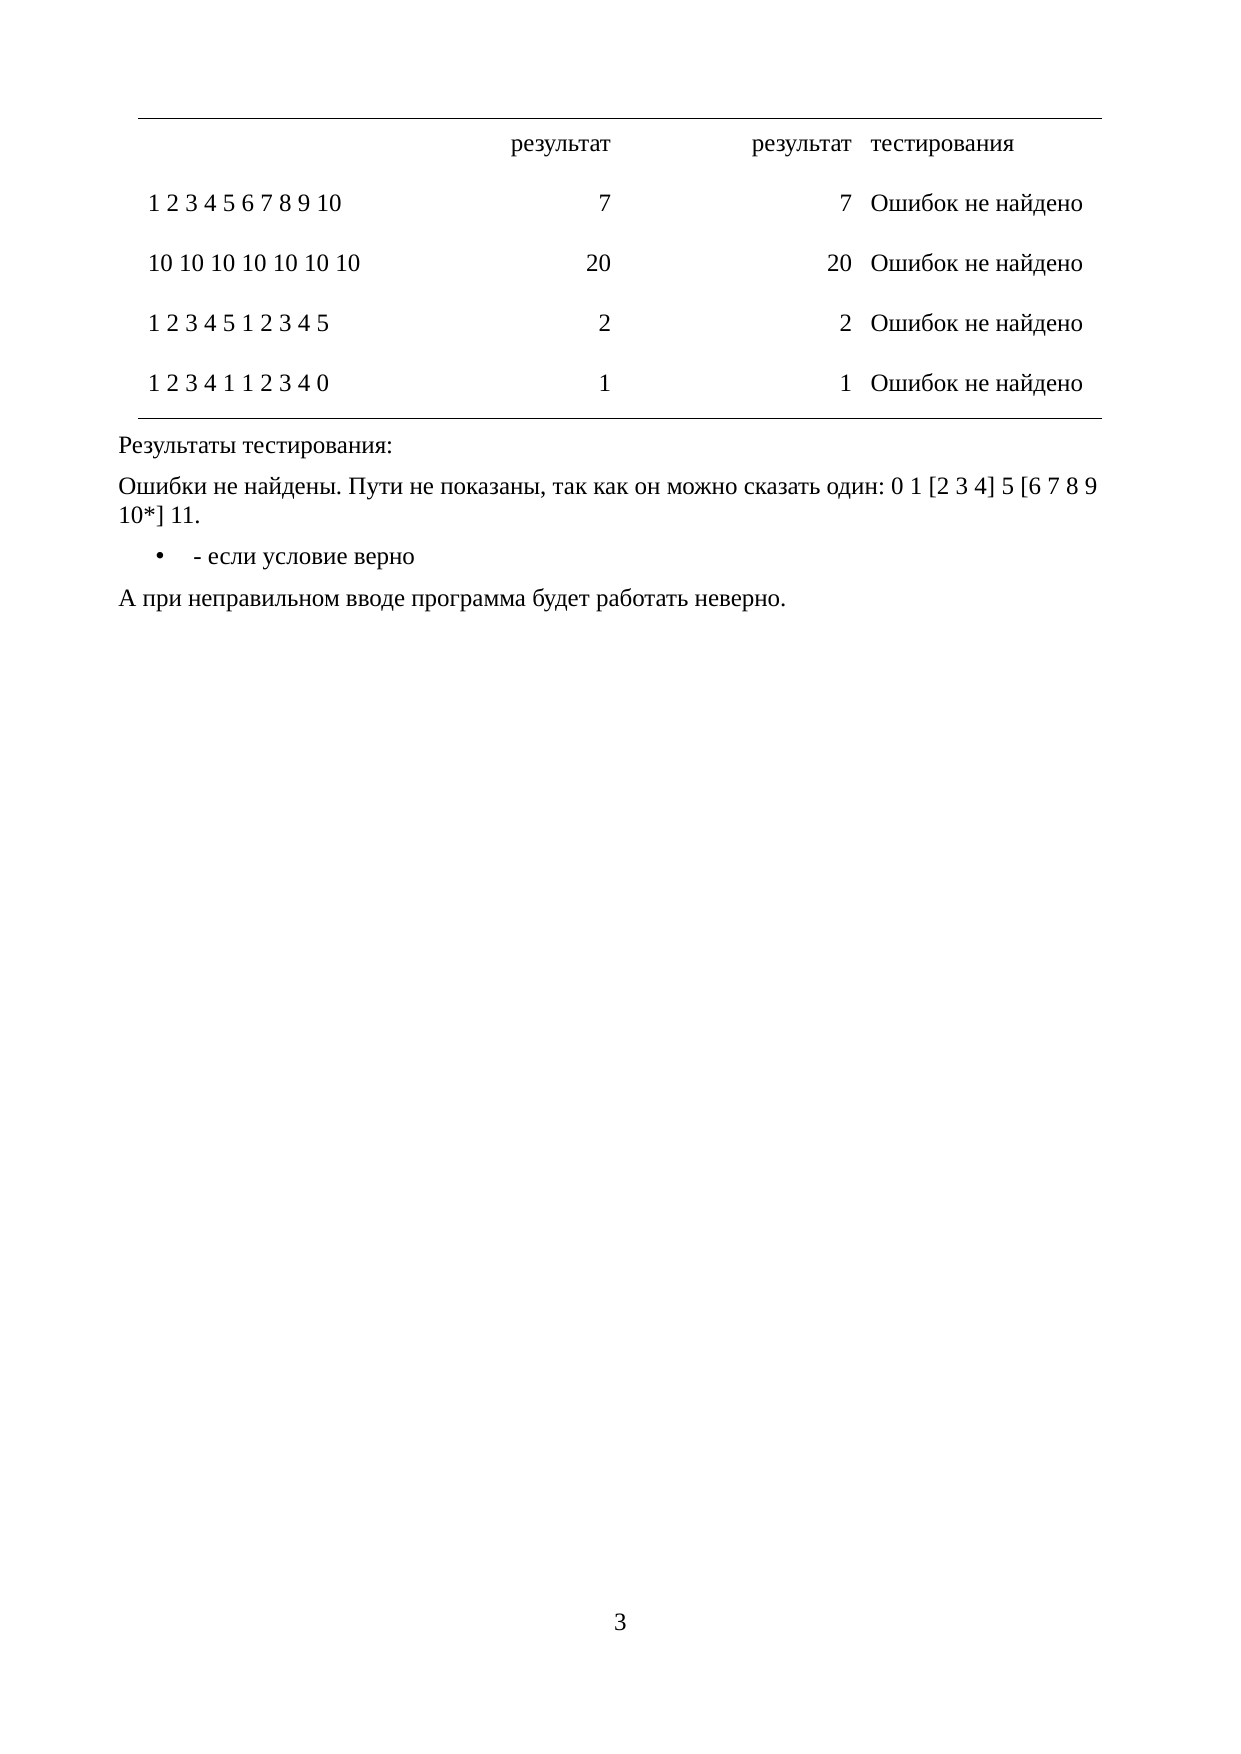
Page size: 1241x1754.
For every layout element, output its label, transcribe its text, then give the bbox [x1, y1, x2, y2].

table_cell 20 [379, 238, 620, 298]
table_cell Ошибок не найдено [861, 238, 1102, 298]
table_cell 7 [379, 178, 620, 238]
table_cell 1 [379, 358, 620, 418]
table_header результат [620, 119, 861, 178]
table_cell 7 [620, 178, 861, 238]
table_cell 1 [620, 358, 861, 418]
table_cell Ошибок не найдено [861, 178, 1102, 238]
text Результаты тестирования: [118, 430, 1122, 459]
table_cell 1 2 3 4 1 1 2 3 4 0 [138, 358, 379, 418]
table_cell 10 10 10 10 10 10 10 [138, 238, 379, 298]
text Ошибки не найдены. Пути не показаны, так как он можно сказать один: 0 1 [2 3 4] 5 [6 7 8 9 10*] 11. [118, 471, 1122, 529]
table_header результат [379, 119, 620, 178]
table_header [138, 119, 379, 178]
table_header тестирования [861, 119, 1102, 178]
table_cell 1 2 3 4 5 6 7 8 9 10 [138, 178, 379, 238]
table_cell 2 [379, 298, 620, 358]
text А при неправильном вводе программа будет работать неверно. [118, 583, 1122, 611]
table_cell 2 [620, 298, 861, 358]
table_cell Ошибок не найдено [861, 298, 1102, 358]
table_cell Ошибок не найдено [861, 358, 1102, 418]
table_cell 1 2 3 4 5 1 2 3 4 5 [138, 298, 379, 358]
list - если условие верно [156, 541, 1122, 570]
table_cell 20 [620, 238, 861, 298]
